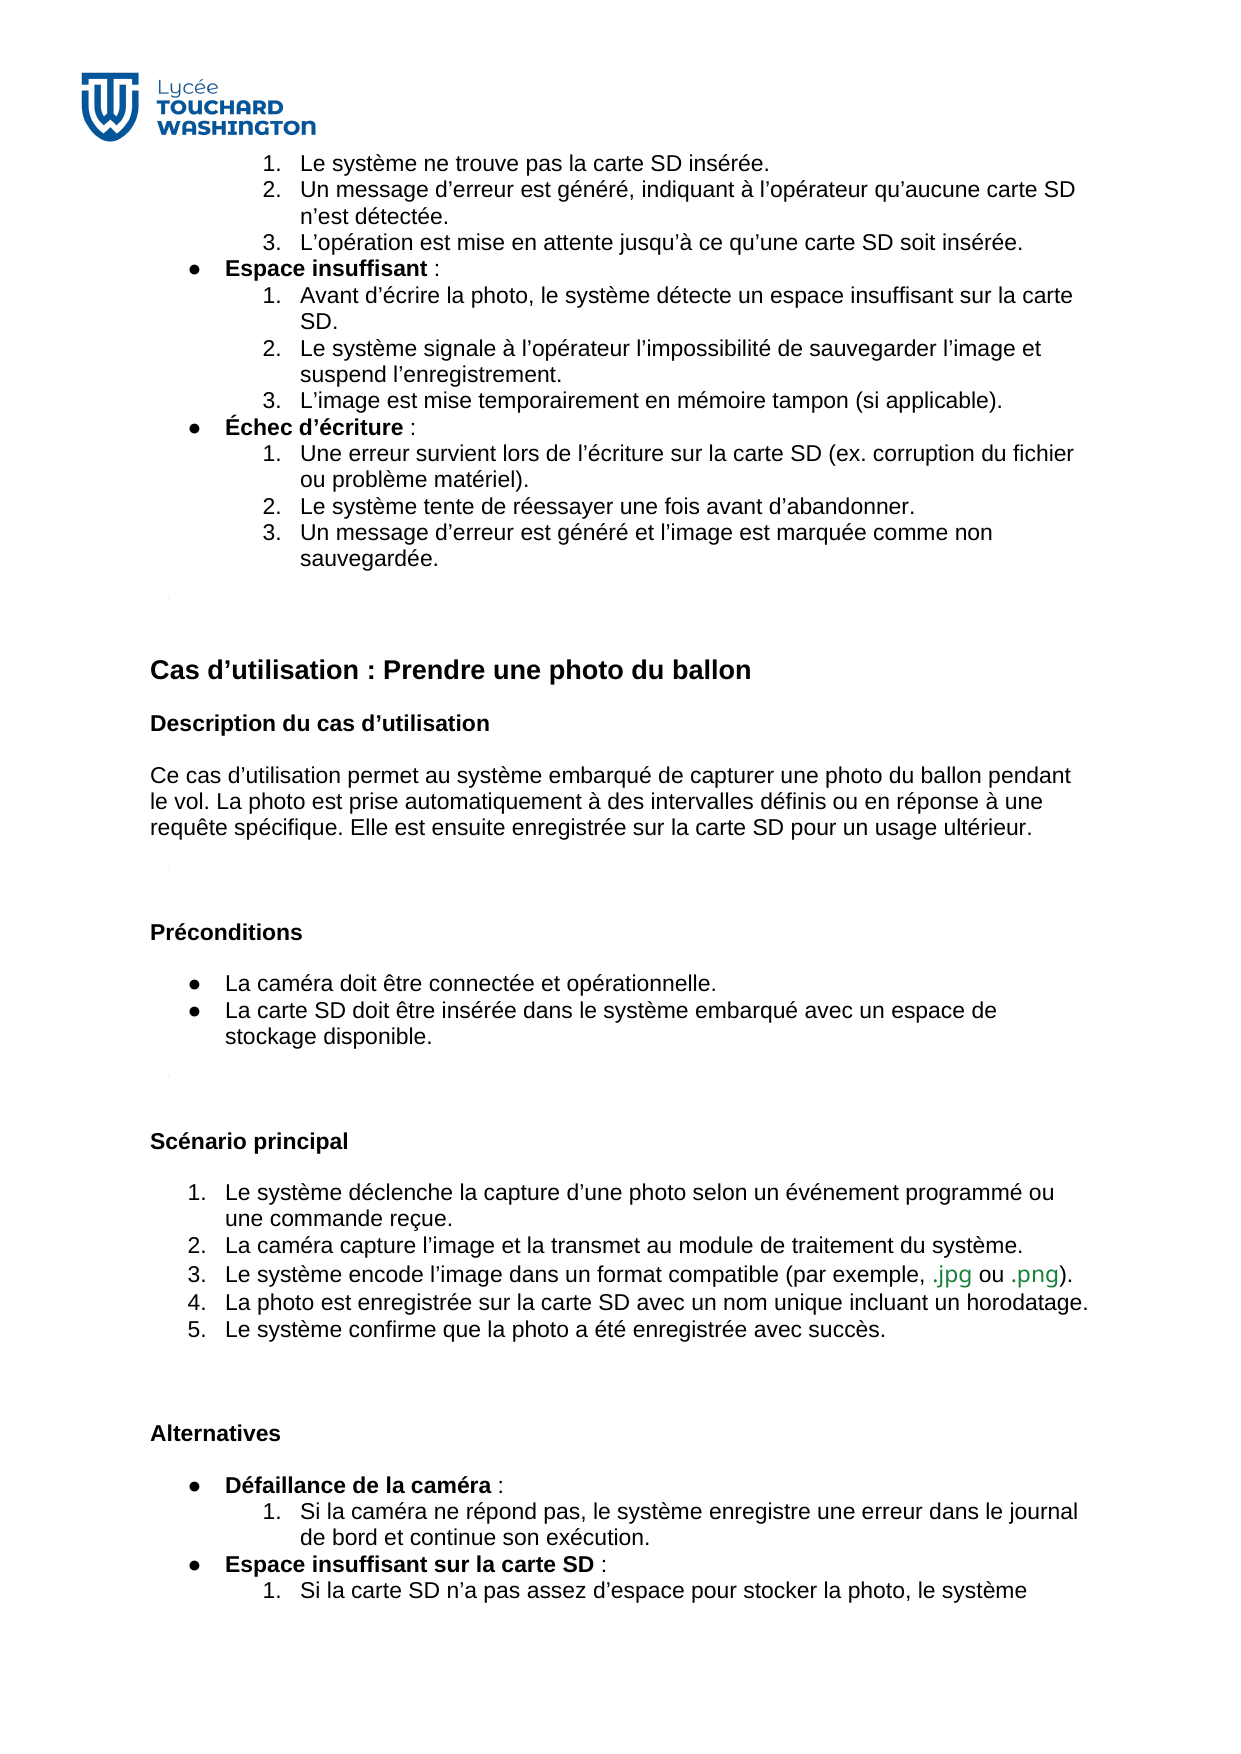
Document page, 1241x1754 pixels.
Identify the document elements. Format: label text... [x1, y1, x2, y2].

picture [25, 18, 372, 196]
subtitle Alternatives [150, 1420, 1090, 1447]
subtitle Préconditions [150, 919, 1090, 945]
subtitle Scénario principal [150, 1128, 1090, 1154]
list Avant d’écrire la photo, le système détecte un espace insuffisant sur la carte SD. [262, 282, 1090, 334]
list Échec d’écriture : [187, 413, 1090, 440]
list La caméra capture l’image et la transmet au module de traitement du système. [187, 1232, 1090, 1258]
list Si la caméra ne répond pas, le système enregistre une erreur dans le journal de bord et continue son exécution. [262, 1498, 1090, 1551]
list Un message d’erreur est généré et l’image est marquée comme non sauvegardée. [262, 519, 1090, 572]
list La caméra doit être connectée et opérationnelle. [187, 970, 1090, 997]
list Une erreur survient lors de l’écriture sur la carte SD (ex. corruption du fichier ou problème matériel). [262, 440, 1090, 493]
subtitle Description du cas d’utilisation [150, 710, 1090, 737]
list La carte SD doit être insérée dans le système embarqué avec un espace de stockage disponible. [187, 997, 1090, 1049]
list Un message d’erreur est généré, indiquant à l’opérateur qu’aucune carte SD n’est détectée. [262, 176, 1090, 229]
subtitle Cas d’utilisation : Prendre une photo du ballon [150, 654, 1090, 685]
list Espace insuffisant sur la carte SD : [187, 1551, 1090, 1577]
list Le système confirme que la photo a été enregistrée avec succès. [187, 1316, 1090, 1342]
list Le système ne trouve pas la carte SD insérée. [262, 150, 1090, 176]
list L’opération est mise en attente jusqu’à ce qu’une carte SD soit insérée. [262, 229, 1090, 255]
list Si la carte SD n’a pas assez d’espace pour stocker la photo, le système [262, 1577, 1090, 1603]
list Le système déclenche la capture d’une photo selon un événement programmé ou une commande reçue. [187, 1179, 1090, 1232]
list Le système encode l’image dans un format compatible (par exemple, .jpg ou .png). [187, 1258, 1090, 1289]
list Le système tente de réessayer une fois avant d’abandonner. [262, 493, 1090, 519]
list Défaillance de la caméra : [187, 1472, 1090, 1498]
list La photo est enregistrée sur la carte SD avec un nom unique incluant un horodatage. [187, 1289, 1090, 1316]
list L’image est mise temporairement en mémoire tampon (si applicable). [262, 387, 1090, 413]
list Le système signale à l’opérateur l’impossibilité de sauvegarder l’image et suspend l’enregistrement. [262, 334, 1090, 387]
text Ce cas d’utilisation permet au système embarqué de capturer une photo du ballon pendant le vol. La photo est prise automatiquement à des intervalles définis ou en réponse à une requête spécifique. Elle est ensuite enregistrée sur la carte SD pour un usage ultérieur. [150, 762, 1090, 841]
list Espace insuffisant : [187, 255, 1090, 282]
